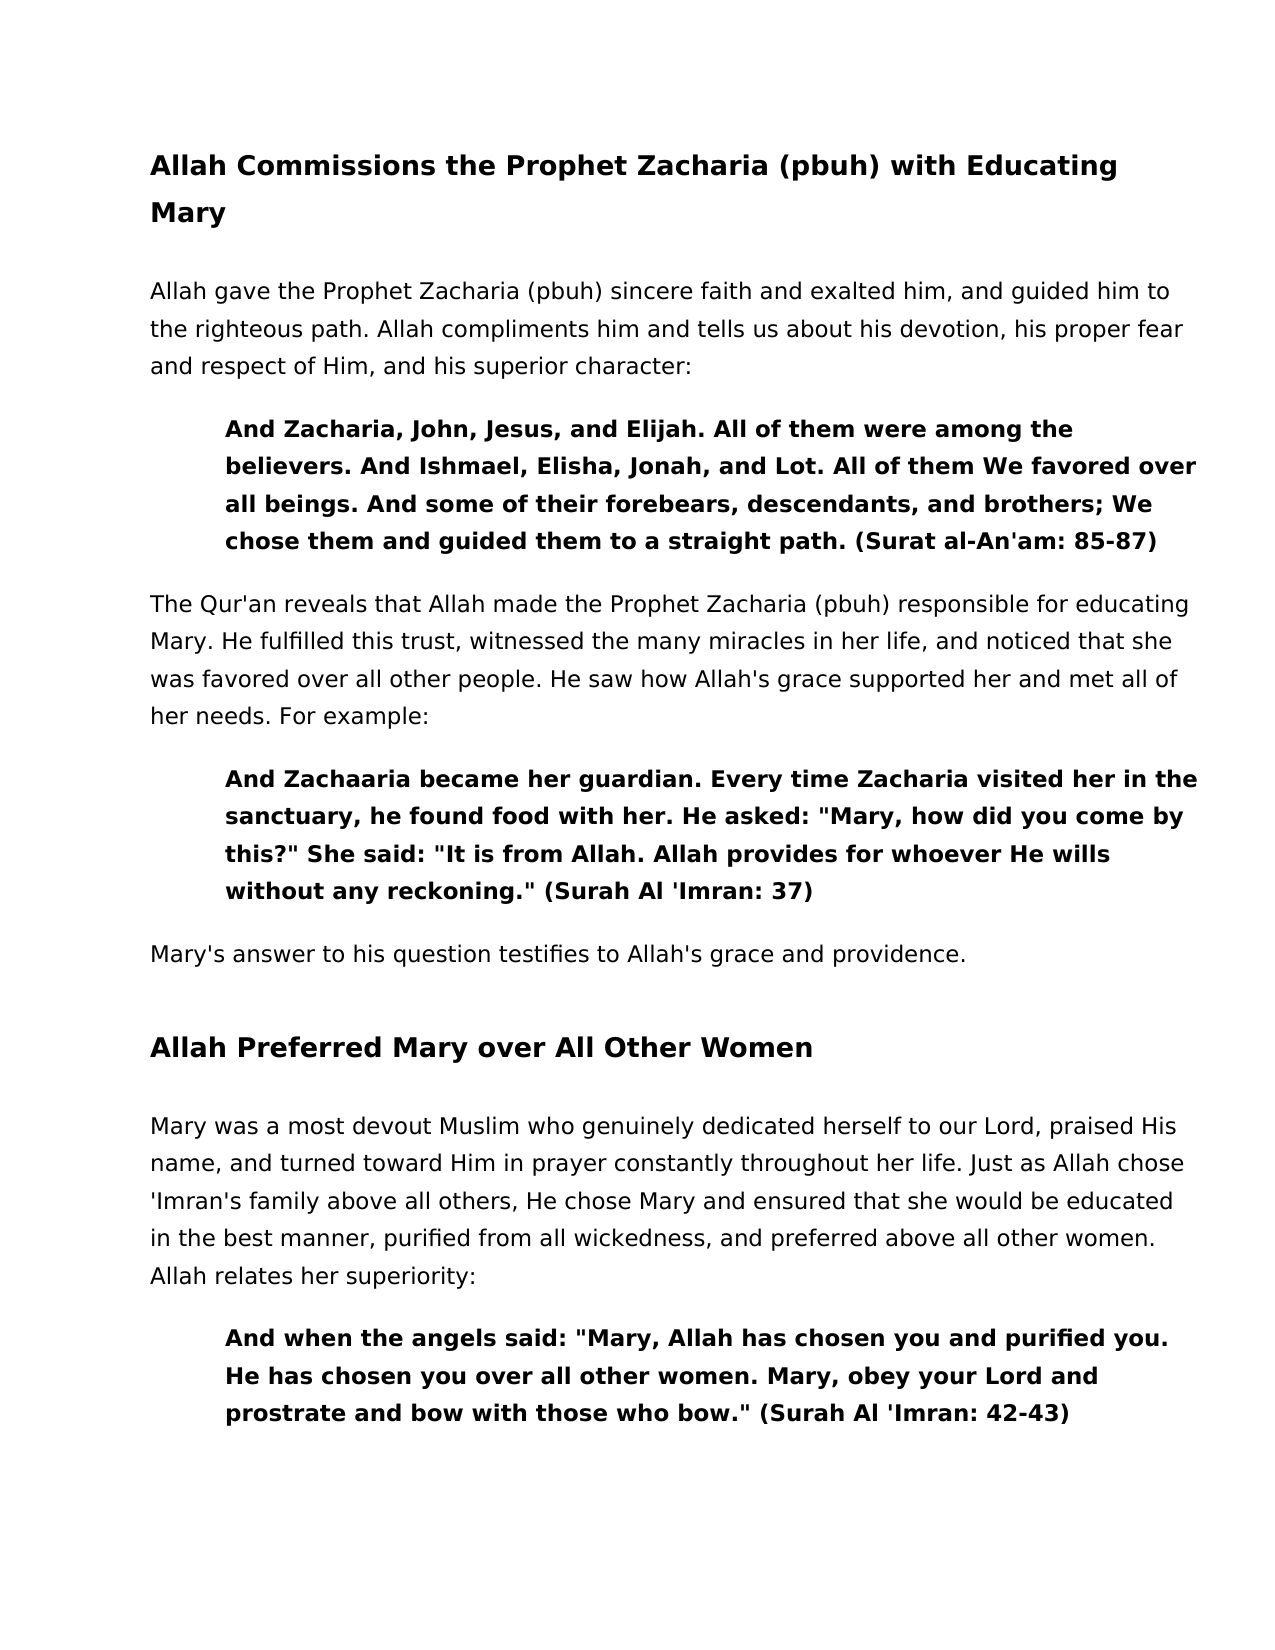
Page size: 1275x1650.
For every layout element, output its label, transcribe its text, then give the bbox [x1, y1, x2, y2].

text And when the angels said: "Mary, Allah has chosen you and purified you. He has chosen you over all other women. Mary, obey your Lord and prostrate and bow with those who bow." (Surah Al 'Imran: 42-43) [225, 1317, 1200, 1429]
subtitle Allah Preferred Mary over All Other Women [150, 1032, 1200, 1064]
text Mary's answer to his question testifies to Allah's grace and providence. [150, 932, 1200, 969]
subtitle Allah Commissions the Prophet Zacharia (pbuh) with Educating Mary [150, 150, 1200, 229]
text And Zachaaria became her guardian. Every time Zacharia visited her in the sanctuary, he found food with her. He asked: "Mary, how did you come by this?" She said: "It is from Allah. Allah provides for whoever He wills without any reckoning." (Surah Al 'Imran: 37) [225, 757, 1200, 907]
text Allah gave the Prophet Zacharia (pbuh) sincere faith and exalted him, and guided him to the righteous path. Allah compliments him and tells us about his devotion, his proper fear and respect of Him, and his superior character: [150, 269, 1200, 382]
text And Zacharia, John, Jesus, and Elijah. All of them were among the believers. And Ishmael, Elisha, Jonah, and Lot. All of them We favored over all beings. And some of their forebears, descendants, and brothers; We chose them and guided them to a straight path. (Surat al-An'am: 85-87) [225, 407, 1200, 557]
text The Qur'an reveals that Allah made the Prophet Zacharia (pbuh) responsible for educating Mary. He fulfilled this trust, witnessed the many miracles in her life, and noticed that she was favored over all other people. He saw how Allah's grace supported her and met all of her needs. For example: [150, 582, 1200, 732]
text Mary was a most devout Muslim who genuinely dedicated herself to our Lord, praised His name, and turned toward Him in prayer constantly throughout her life. Just as Allah chose 'Imran's family above all others, He chose Mary and ensured that she would be educated in the best manner, purified from all wickedness, and preferred above all other women. Allah relates her superiority: [150, 1104, 1200, 1292]
